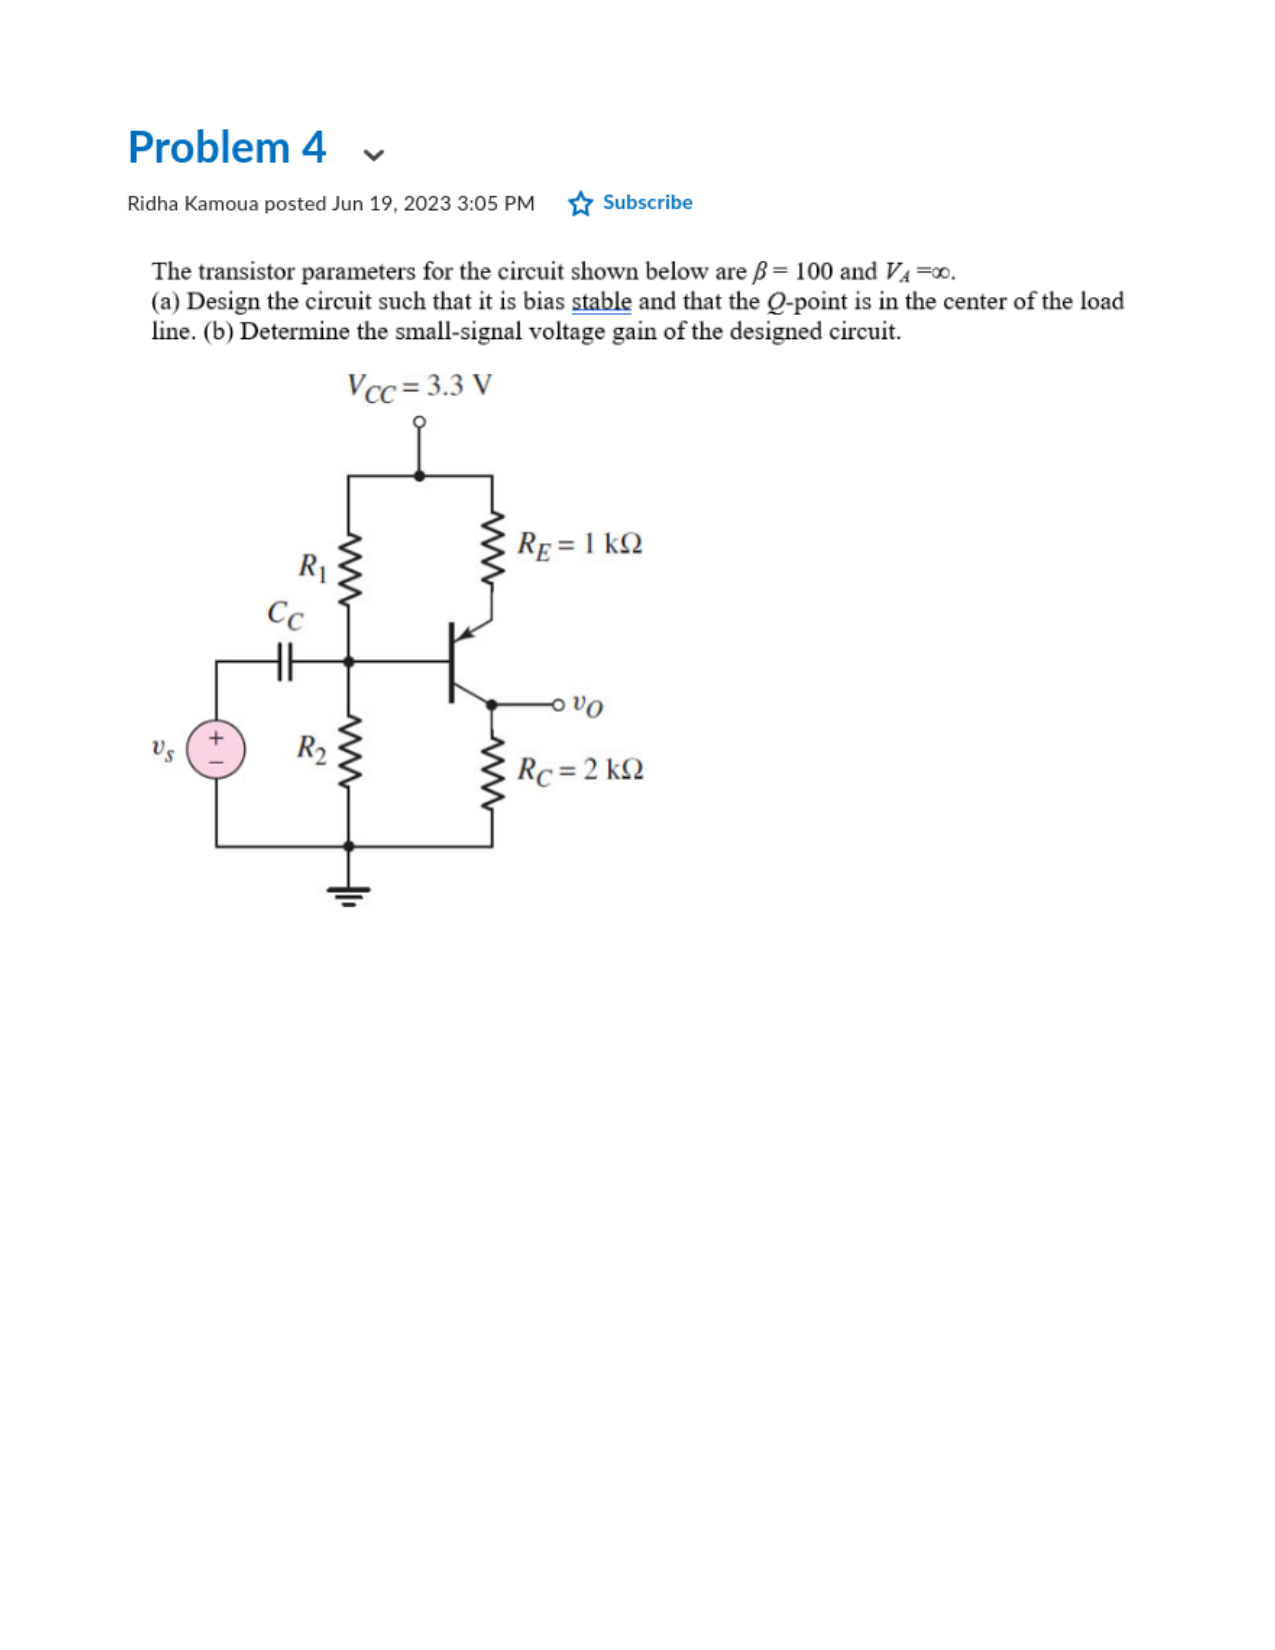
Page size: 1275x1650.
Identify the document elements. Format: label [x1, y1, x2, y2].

picture [118, 118, 1157, 929]
